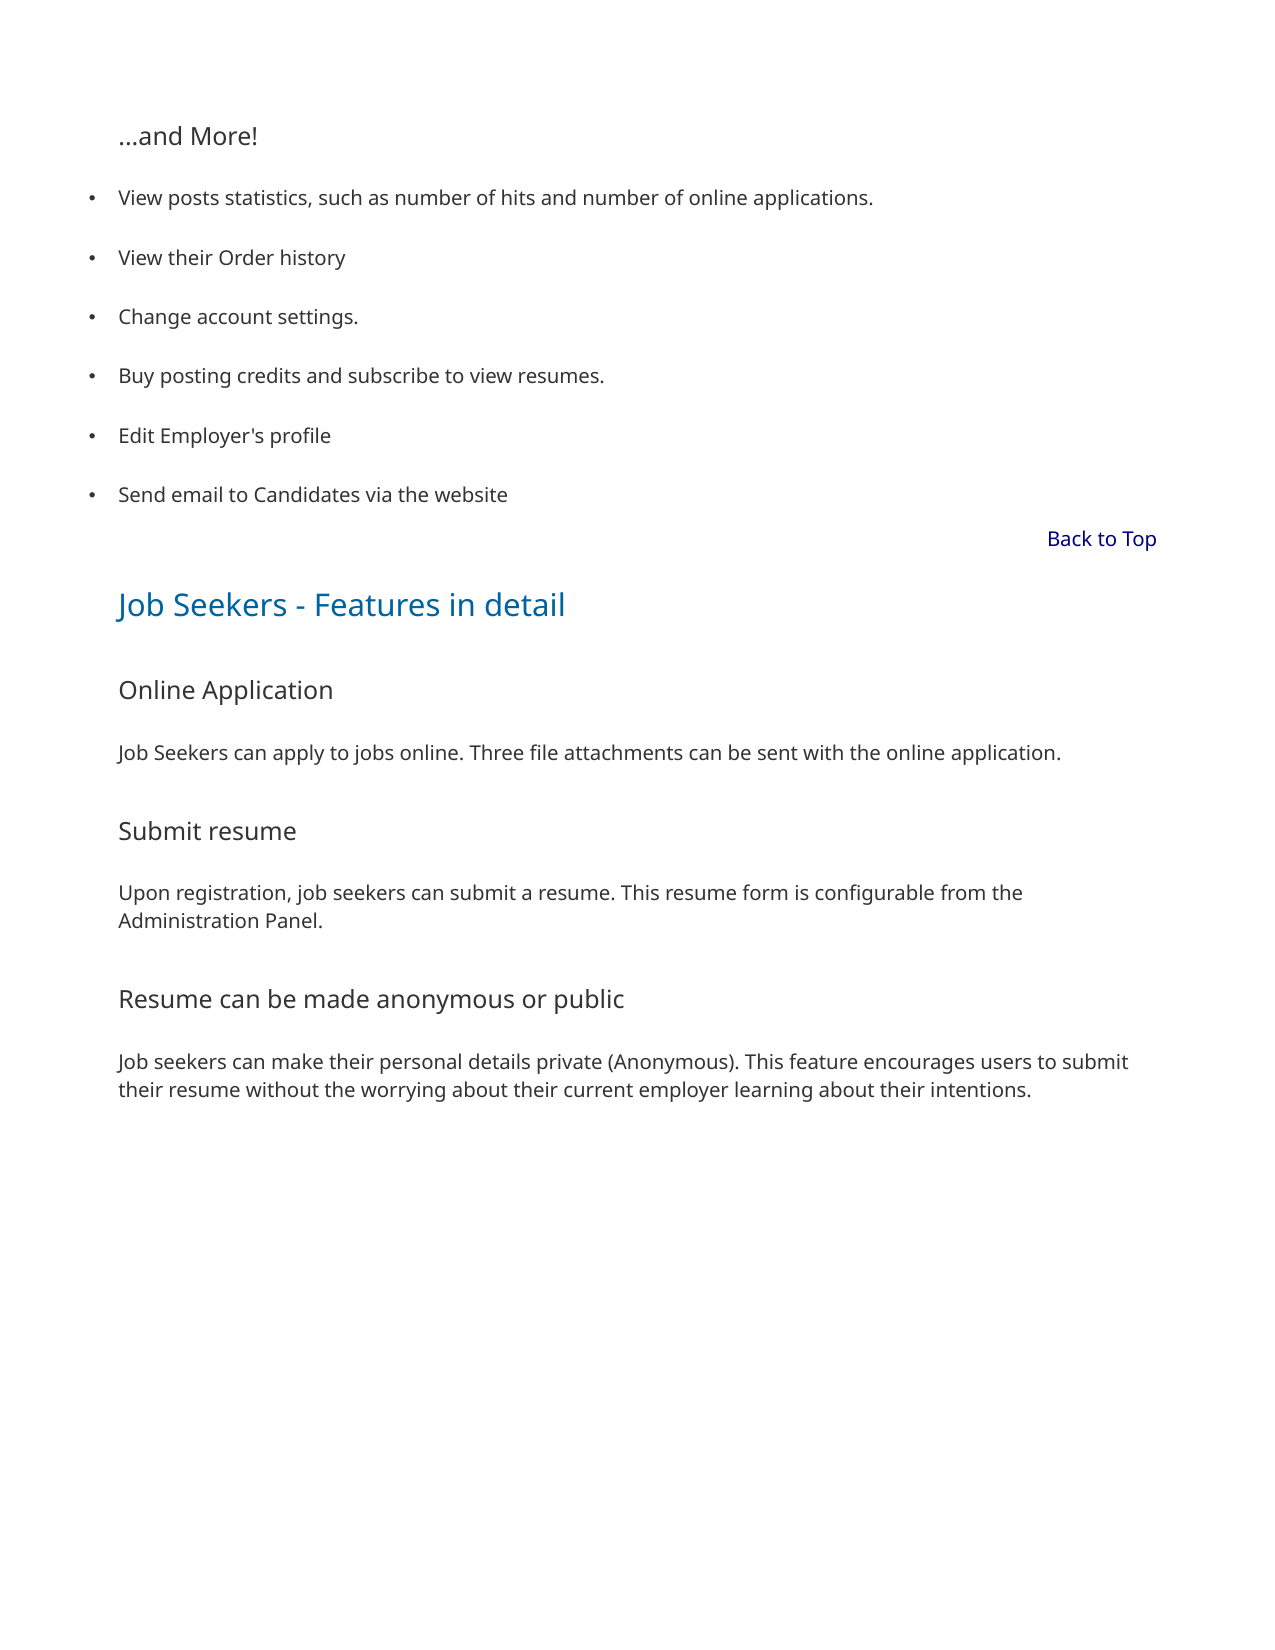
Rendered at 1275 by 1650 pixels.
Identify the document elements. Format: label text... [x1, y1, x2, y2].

list View posts statistics, such as number of hits and number of online applications. [118, 183, 1157, 212]
list View their Order history [118, 243, 1157, 271]
list Buy posting credits and subscribe to view resumes. [118, 362, 1157, 390]
subtitle Resume can be made anonymous or public [118, 982, 1157, 1016]
list Send email to Candidates via the website [118, 480, 1157, 508]
subtitle Job Seekers - Features in detail [118, 583, 1157, 626]
text Back to Top [118, 524, 1157, 552]
subtitle Submit resume [118, 813, 1157, 847]
list Edit Employer's profile [118, 421, 1157, 449]
text Job Seekers can apply to jobs online. Three file attachments can be sent with the online application. [118, 738, 1157, 766]
text Upon registration, job seekers can submit a resume. This resume form is configurable from the Administration Panel. [118, 878, 1157, 935]
list Change account settings. [118, 302, 1157, 330]
subtitle Online Application [118, 673, 1157, 707]
subtitle ...and More! [118, 118, 1157, 152]
text Job seekers can make their personal details private (Anonymous). This feature encourages users to submit their resume without the worrying about their current employer learning about their intentions. [118, 1047, 1157, 1103]
